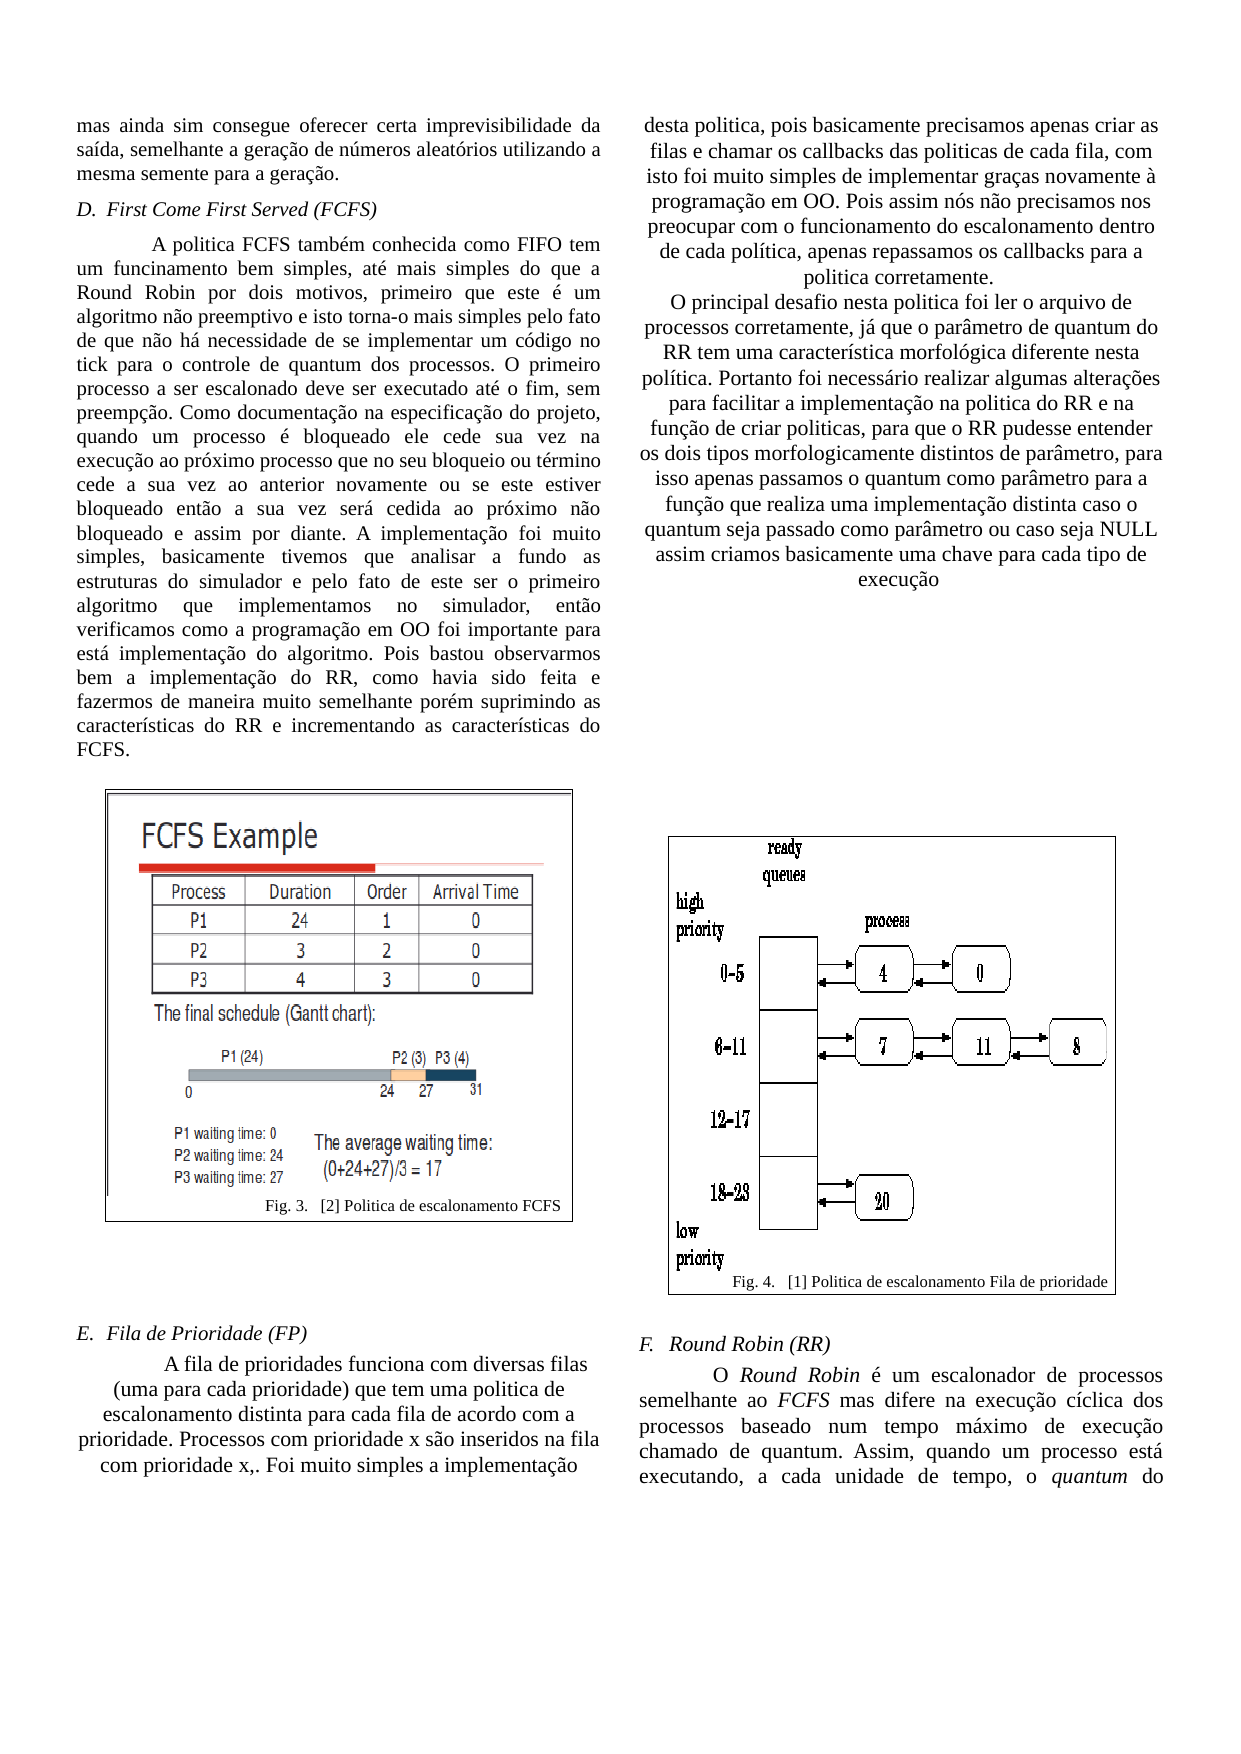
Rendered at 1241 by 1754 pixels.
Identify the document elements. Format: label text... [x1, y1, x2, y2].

list [2] Politica de escalonamento FCFS [108, 1196, 569, 1215]
subtitle Round Robin (RR) [639, 1331, 1164, 1356]
subtitle Fila de Prioridade (FP) [76, 1321, 601, 1344]
list [1] Politica de escalonamento Fila de prioridade [671, 847, 1112, 1291]
subtitle First Come First Served (FCFS) [76, 197, 601, 221]
text mas ainda sim consegue oferecer certa imprevisibilidade da saída, semelhante a geração de números aleatórios utilizando a mesma semente para a geração. [76, 112, 601, 185]
picture [676, 838, 1107, 1273]
text desta politica, pois basicamente precisamos apenas criar as filas e chamar os callbacks das politicas de cada fila, com isto foi muito simples de implementar graças novamente à programação em OO. Pois assim nós não precisamos nos preocupar com o funcionamento do escalonamento dentro de cada política, apenas repassamos os callbacks para a politica corretamente. [639, 112, 1164, 289]
text A fila de prioridades funciona com diversas filas (uma para cada prioridade) que tem uma politica de escalonamento distinta para cada fila de acordo com a prioridade. Processos com prioridade x são inseridos na fila com prioridade x,. Foi muito simples a implementação [76, 1351, 601, 1477]
text O Round Robin é um escalonador de processos semelhante ao FCFS mas difere na execução cíclica dos processos baseado num tempo máximo de execução chamado de quantum. Assim, quando um processo está executando, a cada unidade de tempo, o quantum do [639, 1362, 1164, 1488]
subtitle A politica FCFS também conhecida como FIFO tem um funcinamento bem simples, até mais simples do que a Round Robin por dois motivos, primeiro que este é um algoritmo não preemptivo e isto torna-o mais simples pelo fato de que não há necessidade de se implementar um código no tick para o controle de quantum dos processos. O primeiro processo a ser escalonado deve ser executado até o fim, sem preempção. Como documentação na especificação do projeto, quando um processo é bloqueado ele cede sua vez na execução ao próximo processo que no seu bloqueio ou término cede a sua vez ao anterior novamente ou se este estiver bloqueado então a sua vez será cedida ao próximo não bloqueado e assim por diante. A implementação foi muito simples, basicamente tivemos que analisar a fundo as estruturas do simulador e pelo fato de este ser o primeiro algoritmo que implementamos no simulador, então verificamos como a programação em OO foi importante para está implementação do algoritmo. Pois bastou observarmos bem a implementação do RR, como havia sido feita e fazermos de maneira muito semelhante porém suprimindo as características do RR e incrementando as características do FCFS. [76, 232, 601, 761]
text O principal desafio nesta politica foi ler o arquivo de processos corretamente, já que o parâmetro de quantum do RR tem uma característica morfológica diferente nesta política. Portanto foi necessário realizar algumas alterações para facilitar a implementação na politica do RR e na função de criar politicas, para que o RR pudesse entender os dois tipos morfologicamente distintos de parâmetro, para isso apenas passamos o quantum como parâmetro para a função que realiza uma implementação distinta caso o quantum seja passado como parâmetro ou caso seja NULL assim criamos basicamente uma chave para cada tipo de execução [639, 289, 1164, 591]
picture [106, 792, 572, 1196]
